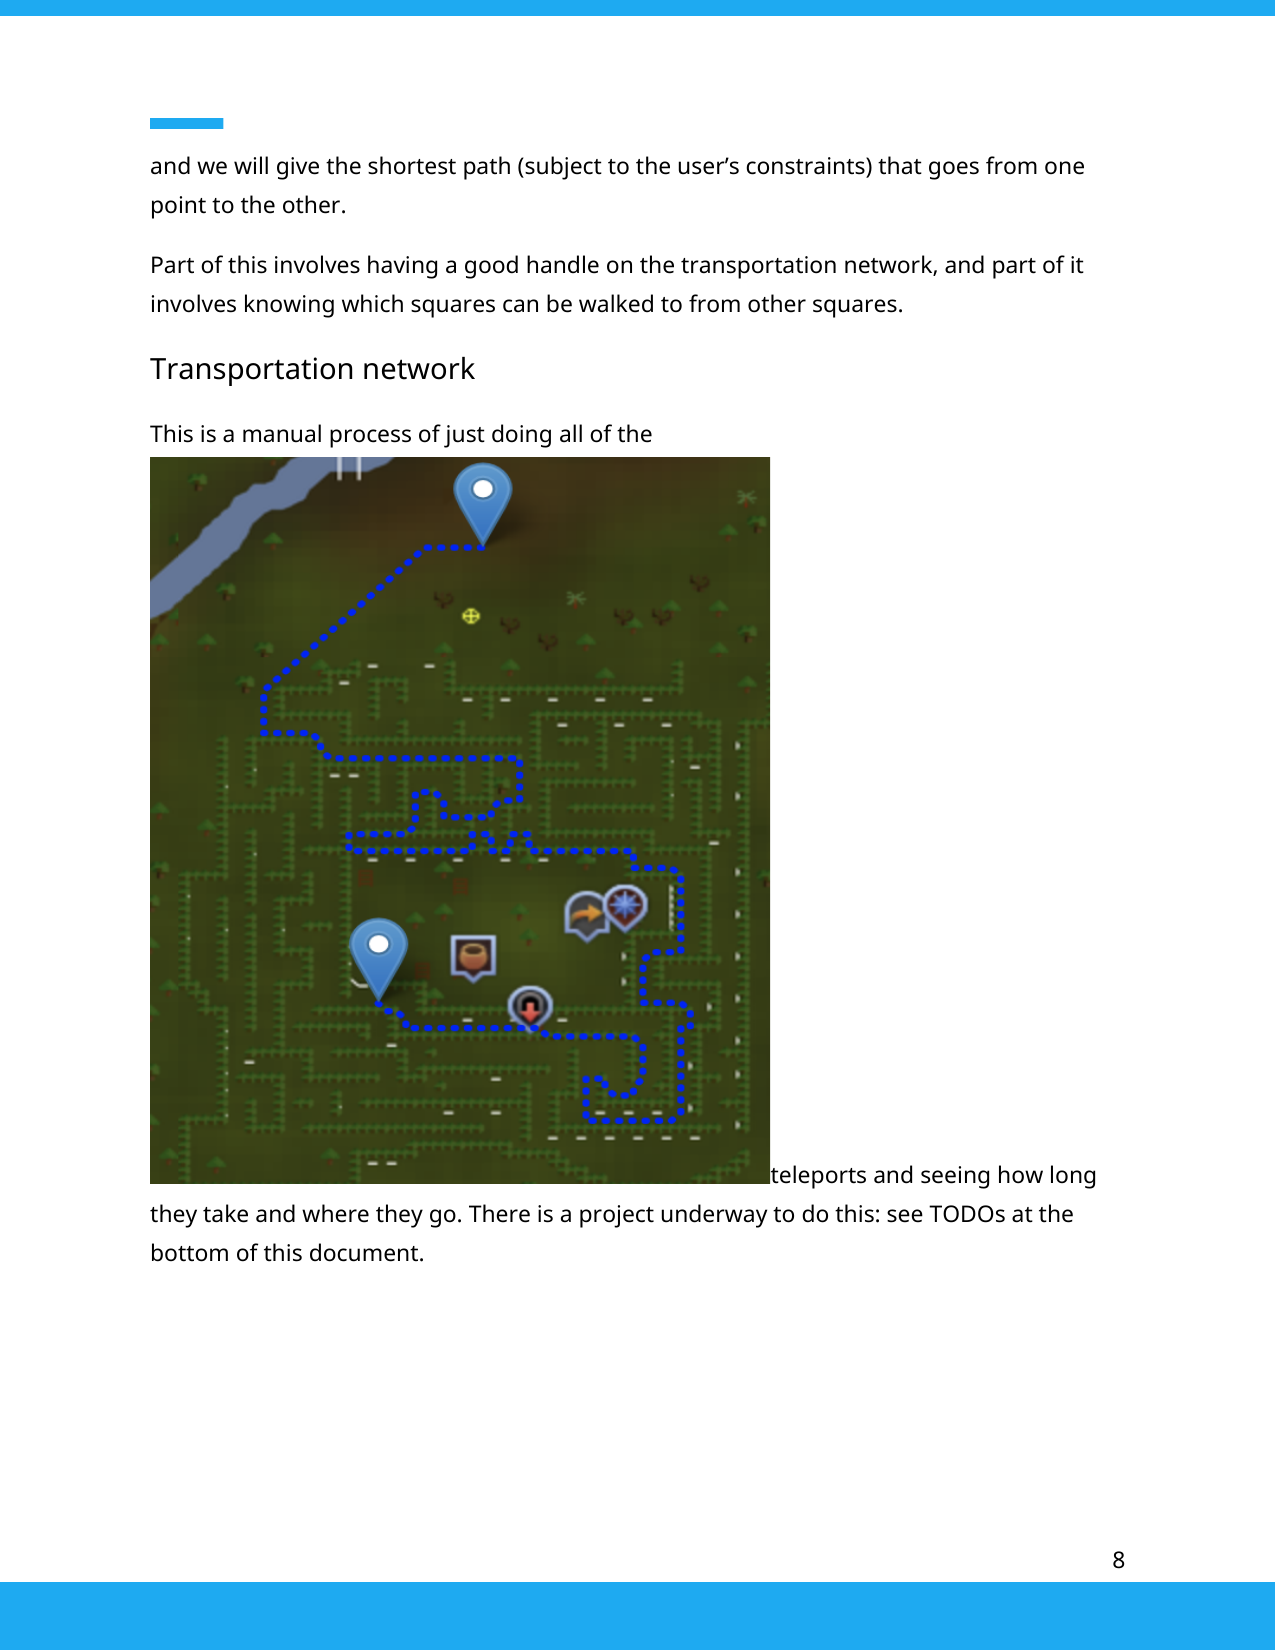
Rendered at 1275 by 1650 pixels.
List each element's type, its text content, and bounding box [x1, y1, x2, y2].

picture [0, 1582, 1275, 1650]
picture [0, 0, 1275, 16]
picture [150, 457, 771, 1184]
picture [150, 118, 224, 129]
subtitle Transportation network [150, 348, 1125, 388]
text and we will give the shortest path (subject to the user’s constraints) that goes from one point to the other. [150, 150, 1125, 220]
text This is a manual process of just doing all of the teleports and seeing how long they take and where they go. There is a project underway to do this: see TODOs at the bottom of this document. [150, 418, 1125, 1268]
text Part of this involves having a good handle on the transportation network, and part of it involves knowing which squares can be walked to from other squares. [150, 249, 1125, 319]
